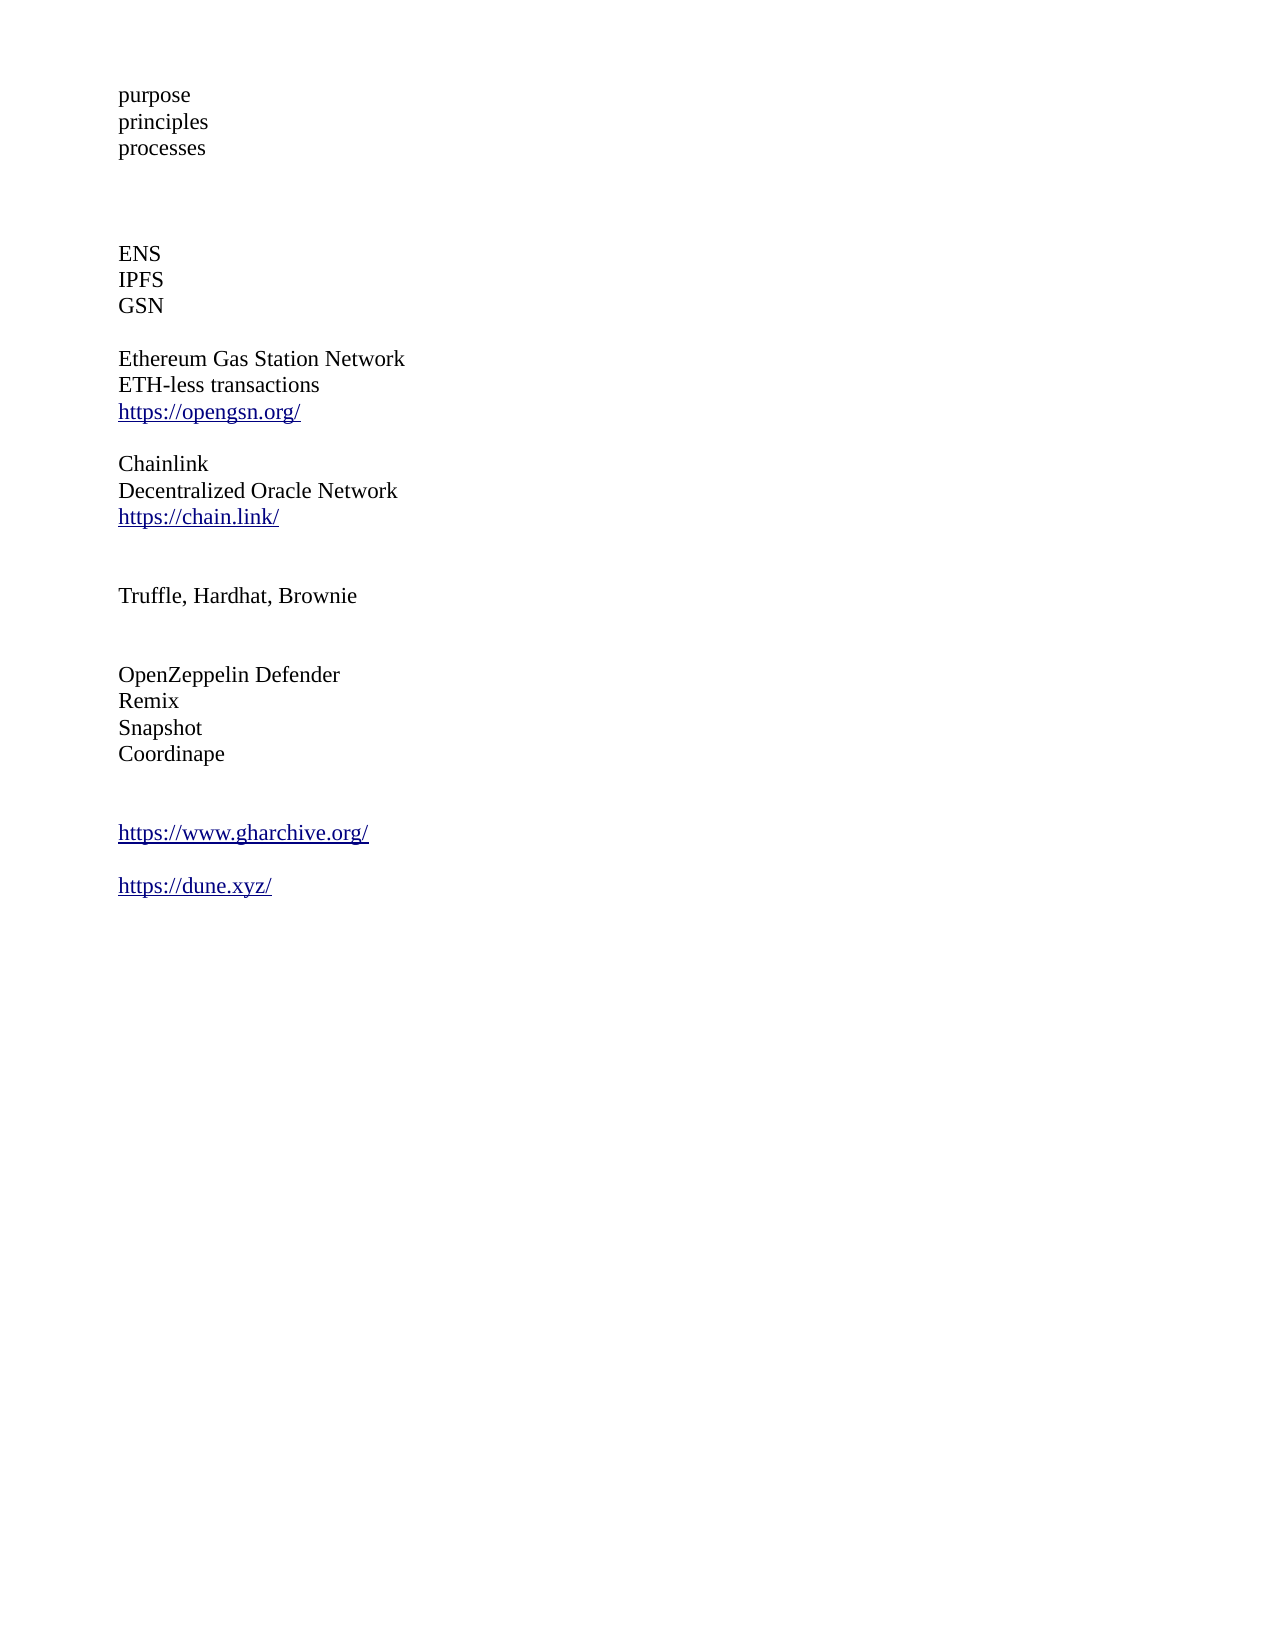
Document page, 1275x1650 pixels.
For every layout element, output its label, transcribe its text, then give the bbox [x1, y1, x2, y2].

text purpose [118, 81, 1157, 108]
text OpenZeppelin Defender [118, 661, 1157, 688]
text ENS [118, 239, 1157, 266]
text Remix [118, 688, 1157, 714]
text Chainlink [118, 450, 1157, 477]
text Coordinape [118, 740, 1157, 767]
text Snapshot [118, 714, 1157, 740]
text Truffle, Hardhat, Brownie [118, 582, 1157, 608]
text principles [118, 108, 1157, 134]
text https://chain.link/ [118, 503, 1157, 529]
text Decentralized Oracle Network [118, 477, 1157, 503]
text https://opengsn.org/ [118, 398, 1157, 424]
text https://www.gharchive.org/ [118, 819, 1157, 846]
text Ethereum Gas Station Network [118, 345, 1157, 371]
text IPFS [118, 266, 1157, 292]
text ETH-less transactions [118, 371, 1157, 398]
text processes [118, 134, 1157, 161]
text https://dune.xyz/ [118, 872, 1157, 898]
text GSN [118, 292, 1157, 319]
